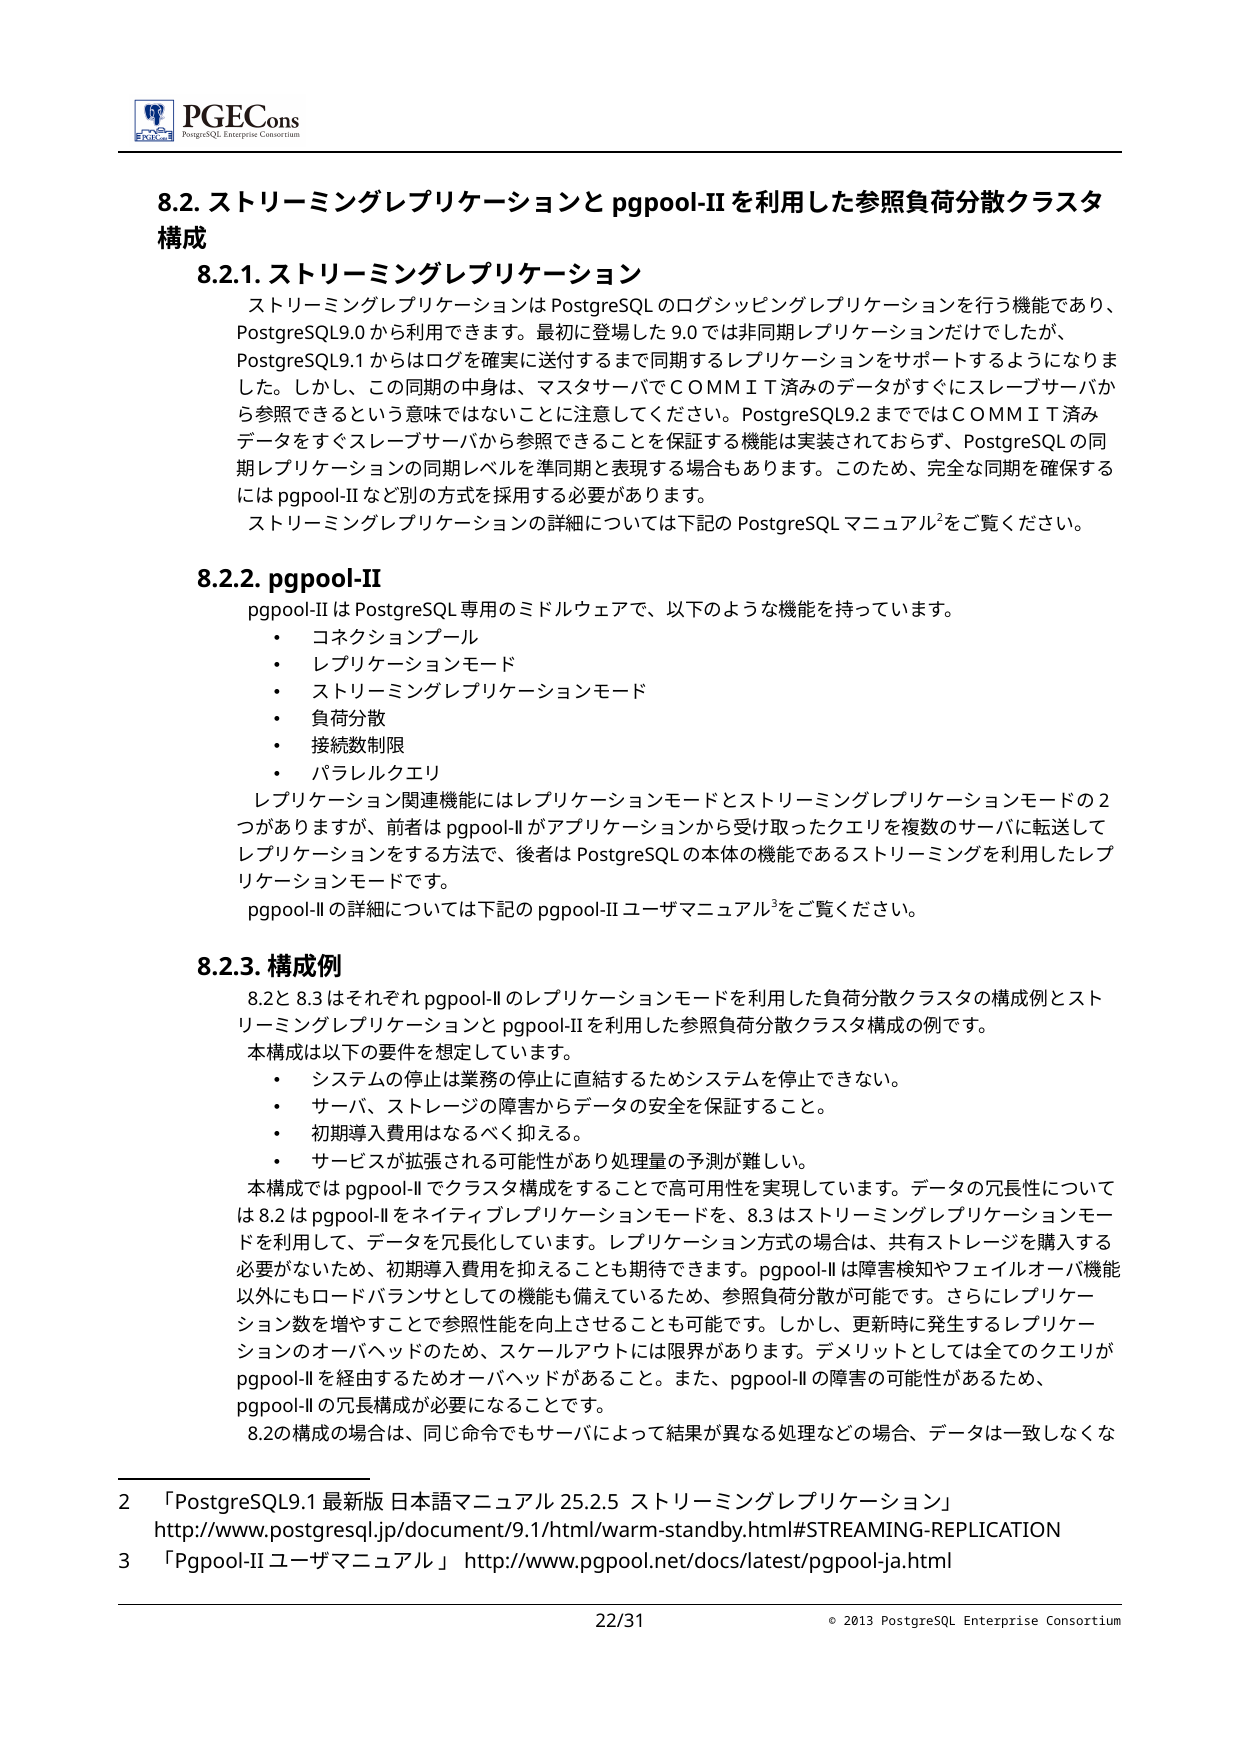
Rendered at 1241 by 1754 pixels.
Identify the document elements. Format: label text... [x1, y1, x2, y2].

list サーバ、ストレージの障害からデータの安全を保証すること。 [274, 1092, 1122, 1119]
text pgpool-Ⅱの詳細については下記のpgpool-IIユーザマニュアルをご覧ください。 [236, 894, 1122, 921]
text 「PostgreSQL9.1最新版 日本語マニュアル 25.2.5 ストリーミングレプリケーション」 http://www.postgresql.jp/document/9.1/html/warm-standby.html#STREAMING-REPLICATION [118, 1485, 1122, 1544]
subtitle pgpool-II [197, 561, 1122, 595]
list ストリーミングレプリケーションモード [274, 677, 1122, 704]
text 本構成ではpgpool-Ⅱでクラスタ構成をすることで高可用性を実現しています。データの冗長性については図 8.2はpgpool-Ⅱをネイティブレプリケーションモードを、図 8.3はストリーミングレプリケーションモードを利用して、データを冗長化しています。レプリケーション方式の場合は、共有ストレージを購入する必要がないため、初期導入費用を抑えることも期待できます。pgpool-Ⅱは障害検知やフェイルオーバ機能以外にもロードバランサとしての機能も備えているため、参照負荷分散が可能です。さらにレプリケーション数を増やすことで参照性能を向上させることも可能です。しかし、更新時に発生するレプリケーションのオーバヘッドのため、スケールアウトには限界があります。デメリットとしては全てのクエリがpgpool-Ⅱを経由するためオーバヘッドがあること。また、pgpool-Ⅱの障害の可能性があるため、pgpool-Ⅱの冗長構成が必要になることです。 [236, 1173, 1122, 1418]
text ストリーミングレプリケーションの詳細については下記のPostgreSQLマニュアルをご覧ください。 [236, 508, 1122, 536]
list 負荷分散 [274, 704, 1122, 731]
text 「Pgpool-IIユーザマニュアル 」 http://www.pgpool.net/docs/latest/pgpool-ja.html [118, 1544, 1122, 1574]
list コネクションプール [274, 622, 1122, 649]
subtitle 構成例 [197, 947, 1122, 983]
text 図 8.2と図 8.3はそれぞれpgpool-Ⅱのレプリケーションモードを利用した負荷分散クラスタの構成例とストリーミングレプリケーションとpgpool-IIを利用した参照負荷分散クラスタ構成の例です。 [236, 983, 1122, 1037]
list システムの停止は業務の停止に直結するためシステムを停止できない。 [274, 1065, 1122, 1092]
text 本構成は以下の要件を想定しています。 [236, 1037, 1122, 1065]
subtitle ストリーミングレプリケーション [197, 254, 1122, 291]
list サービスが拡張される可能性があり処理量の予測が難しい。 [274, 1146, 1122, 1173]
text レプリケーション関連機能にはレプリケーションモードとストリーミングレプリケーションモードの2つがありますが、前者はpgpool-Ⅱがアプリケーションから受け取ったクエリを複数のサーバに転送してレプリケーションをする方法で、後者はPostgreSQLの本体の機能であるストリーミングを利用したレプリケーションモードです。 [236, 785, 1122, 894]
subtitle ストリーミングレプリケーションとpgpool-IIを利用した参照負荷分散クラスタ構成 [157, 182, 1122, 254]
picture [128, 94, 306, 147]
list 初期導入費用はなるべく抑える。 [274, 1119, 1122, 1146]
list 接続数制限 [274, 731, 1122, 758]
text pgpool-IIはPostgreSQL専用のミドルウェアで、以下のような機能を持っています。 [236, 595, 1122, 622]
text ストリーミングレプリケーションはPostgreSQLのログシッピングレプリケーションを行う機能であり、PostgreSQL9.0から利用できます。最初に登場した9.0では非同期レプリケーションだけでしたが、PostgreSQL9.1からはログを確実に送付するまで同期するレプリケーションをサポートするようになりました。しかし、この同期の中身は、マスタサーバでＣＯＭＭＩＴ済みのデータがすぐにスレーブサーバから参照できるという意味ではないことに注意してください。PostgreSQL9.2までではＣＯＭＭＩＴ済みデータをすぐスレーブサーバから参照できることを保証する機能は実装されておらず、PostgreSQLの同期レプリケーションの同期レベルを準同期と表現する場合もあります。このため、完全な同期を確保するにはpgpool-IIなど別の方式を採用する必要があります。 [236, 291, 1122, 508]
list レプリケーションモード [274, 649, 1122, 677]
text 図 8.2の構成の場合は、同じ命令でもサーバによって結果が異なる処理などの場合、データは一致しなくなるため、対策が必要です。例えば、乱数を生成して更新する場合は予めアプリケーションで値を生成する必要があります。 [236, 1418, 1122, 1445]
list パラレルクエリ [274, 758, 1122, 785]
